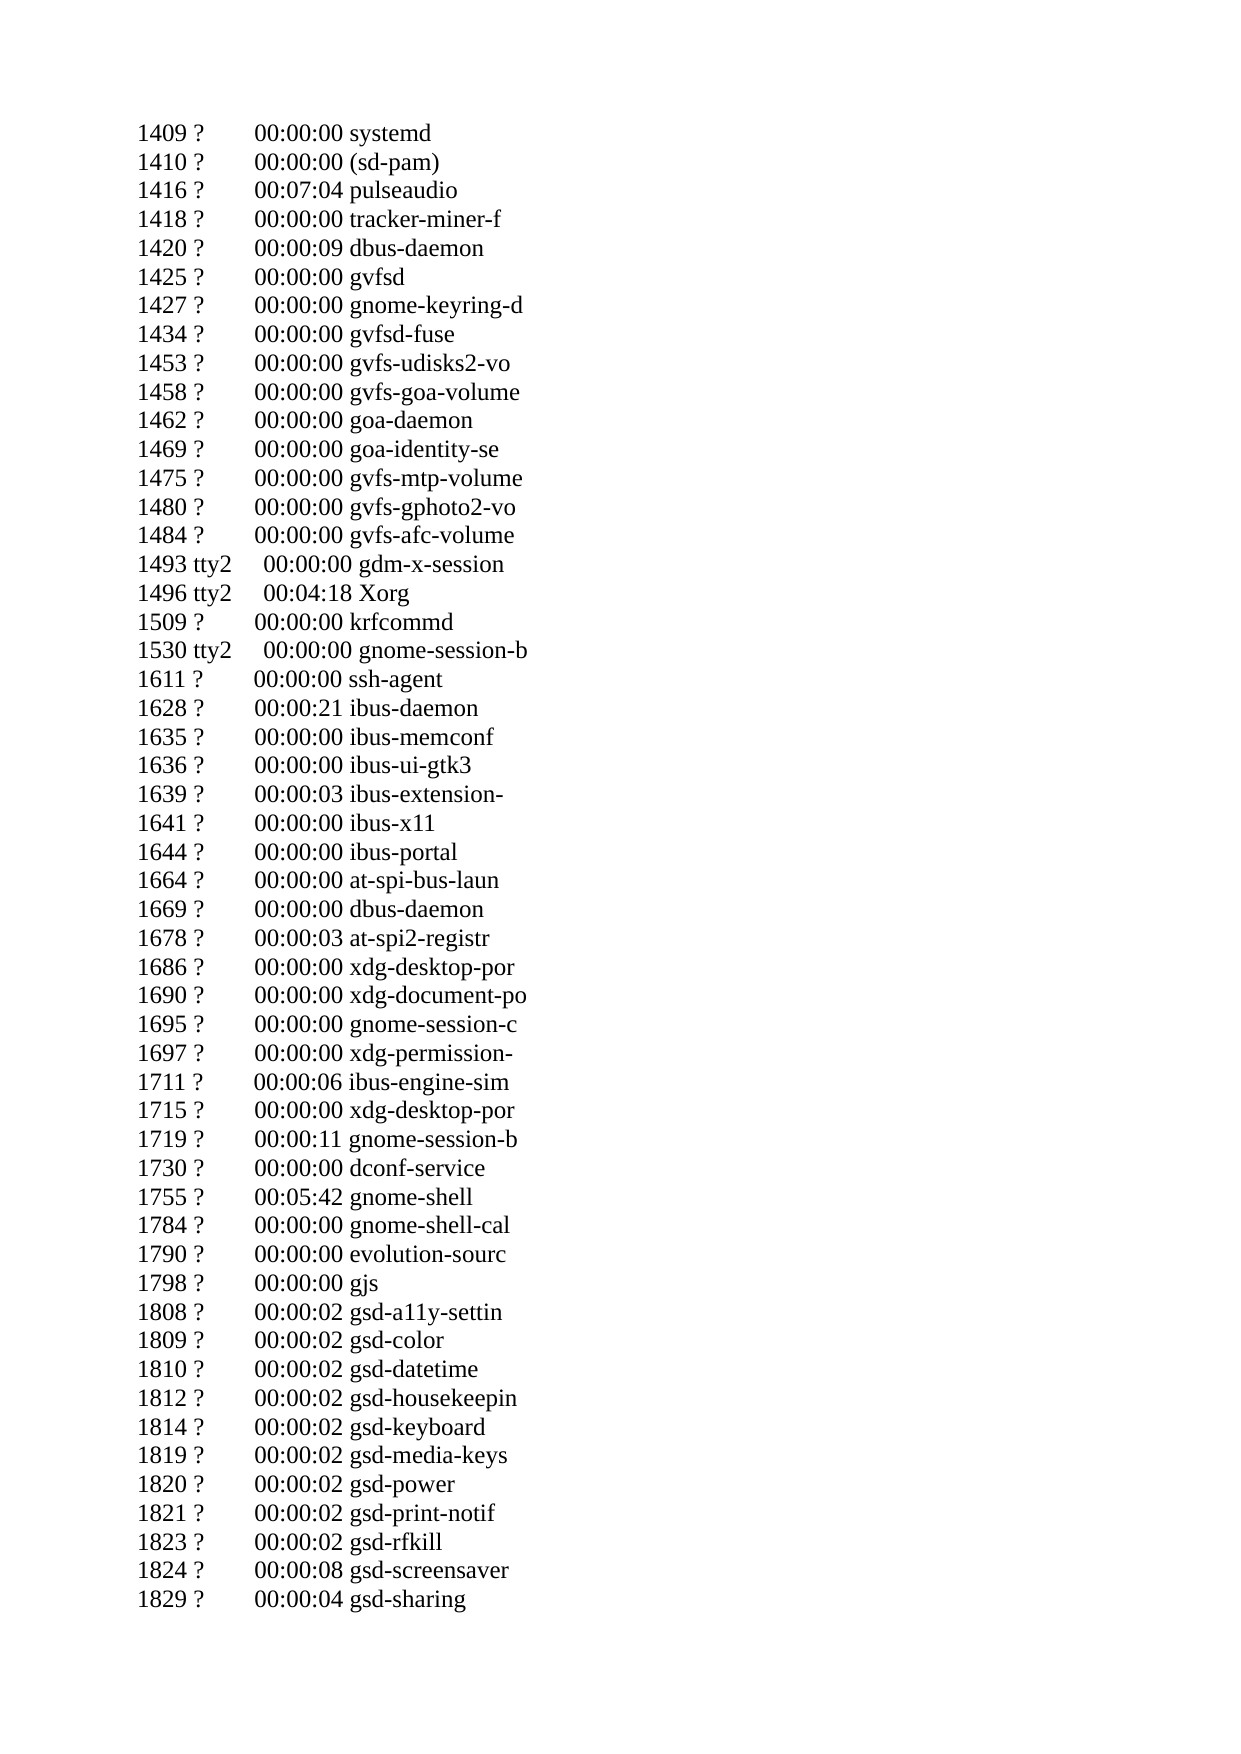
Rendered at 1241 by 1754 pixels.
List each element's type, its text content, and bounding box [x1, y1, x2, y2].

text 1475 ? 00:00:00 gvfs-mtp-volume [118, 463, 1122, 492]
text 1644 ? 00:00:00 ibus-portal [118, 837, 1122, 866]
text 1798 ? 00:00:00 gjs [118, 1268, 1122, 1297]
text 1697 ? 00:00:00 xdg-permission- [118, 1038, 1122, 1067]
text 1410 ? 00:00:00 (sd-pam) [118, 147, 1122, 176]
text 1664 ? 00:00:00 at-spi-bus-laun [118, 866, 1122, 894]
text 1711 ? 00:00:06 ibus-engine-sim [118, 1067, 1122, 1096]
text 1686 ? 00:00:00 xdg-desktop-por [118, 952, 1122, 981]
text 1434 ? 00:00:00 gvfsd-fuse [118, 319, 1122, 348]
text 1730 ? 00:00:00 dconf-service [118, 1153, 1122, 1182]
text 1420 ? 00:00:09 dbus-daemon [118, 233, 1122, 262]
text 1635 ? 00:00:00 ibus-memconf [118, 722, 1122, 751]
text 1695 ? 00:00:00 gnome-session-c [118, 1009, 1122, 1038]
text 1425 ? 00:00:00 gvfsd [118, 262, 1122, 291]
text 1641 ? 00:00:00 ibus-x11 [118, 808, 1122, 837]
text 1812 ? 00:00:02 gsd-housekeepin [118, 1383, 1122, 1412]
text 1719 ? 00:00:11 gnome-session-b [118, 1124, 1122, 1153]
text 1821 ? 00:00:02 gsd-print-notif [118, 1498, 1122, 1527]
text 1824 ? 00:00:08 gsd-screensaver [118, 1556, 1122, 1584]
text 1784 ? 00:00:00 gnome-shell-cal [118, 1211, 1122, 1239]
text 1823 ? 00:00:02 gsd-rfkill [118, 1527, 1122, 1556]
text 1458 ? 00:00:00 gvfs-goa-volume [118, 377, 1122, 406]
text 1639 ? 00:00:03 ibus-extension- [118, 779, 1122, 808]
text 1509 ? 00:00:00 krfcommd [118, 607, 1122, 636]
text 1418 ? 00:00:00 tracker-miner-f [118, 204, 1122, 233]
text 1808 ? 00:00:02 gsd-a11y-settin [118, 1297, 1122, 1326]
text 1755 ? 00:05:42 gnome-shell [118, 1182, 1122, 1211]
text 1484 ? 00:00:00 gvfs-afc-volume [118, 521, 1122, 549]
text 1790 ? 00:00:00 evolution-sourc [118, 1239, 1122, 1268]
text 1480 ? 00:00:00 gvfs-gphoto2-vo [118, 492, 1122, 521]
text 1809 ? 00:00:02 gsd-color [118, 1326, 1122, 1354]
text 1810 ? 00:00:02 gsd-datetime [118, 1354, 1122, 1383]
text 1453 ? 00:00:00 gvfs-udisks2-vo [118, 348, 1122, 377]
text 1669 ? 00:00:00 dbus-daemon [118, 894, 1122, 923]
text 1820 ? 00:00:02 gsd-power [118, 1469, 1122, 1498]
text 1829 ? 00:00:04 gsd-sharing [118, 1584, 1122, 1613]
text 1611 ? 00:00:00 ssh-agent [118, 664, 1122, 693]
text 1678 ? 00:00:03 at-spi2-registr [118, 923, 1122, 952]
text 1819 ? 00:00:02 gsd-media-keys [118, 1441, 1122, 1469]
text 1416 ? 00:07:04 pulseaudio [118, 176, 1122, 204]
text 1469 ? 00:00:00 goa-identity-se [118, 434, 1122, 463]
text 1530 tty2 00:00:00 gnome-session-b [118, 636, 1122, 664]
text 1628 ? 00:00:21 ibus-daemon [118, 693, 1122, 722]
text 1690 ? 00:00:00 xdg-document-po [118, 981, 1122, 1009]
text 1715 ? 00:00:00 xdg-desktop-por [118, 1096, 1122, 1124]
text 1409 ? 00:00:00 systemd [118, 118, 1122, 147]
text 1462 ? 00:00:00 goa-daemon [118, 406, 1122, 434]
text 1493 tty2 00:00:00 gdm-x-session [118, 549, 1122, 578]
text 1496 tty2 00:04:18 Xorg [118, 578, 1122, 607]
text 1427 ? 00:00:00 gnome-keyring-d [118, 291, 1122, 319]
text 1636 ? 00:00:00 ibus-ui-gtk3 [118, 751, 1122, 779]
text 1814 ? 00:00:02 gsd-keyboard [118, 1412, 1122, 1441]
